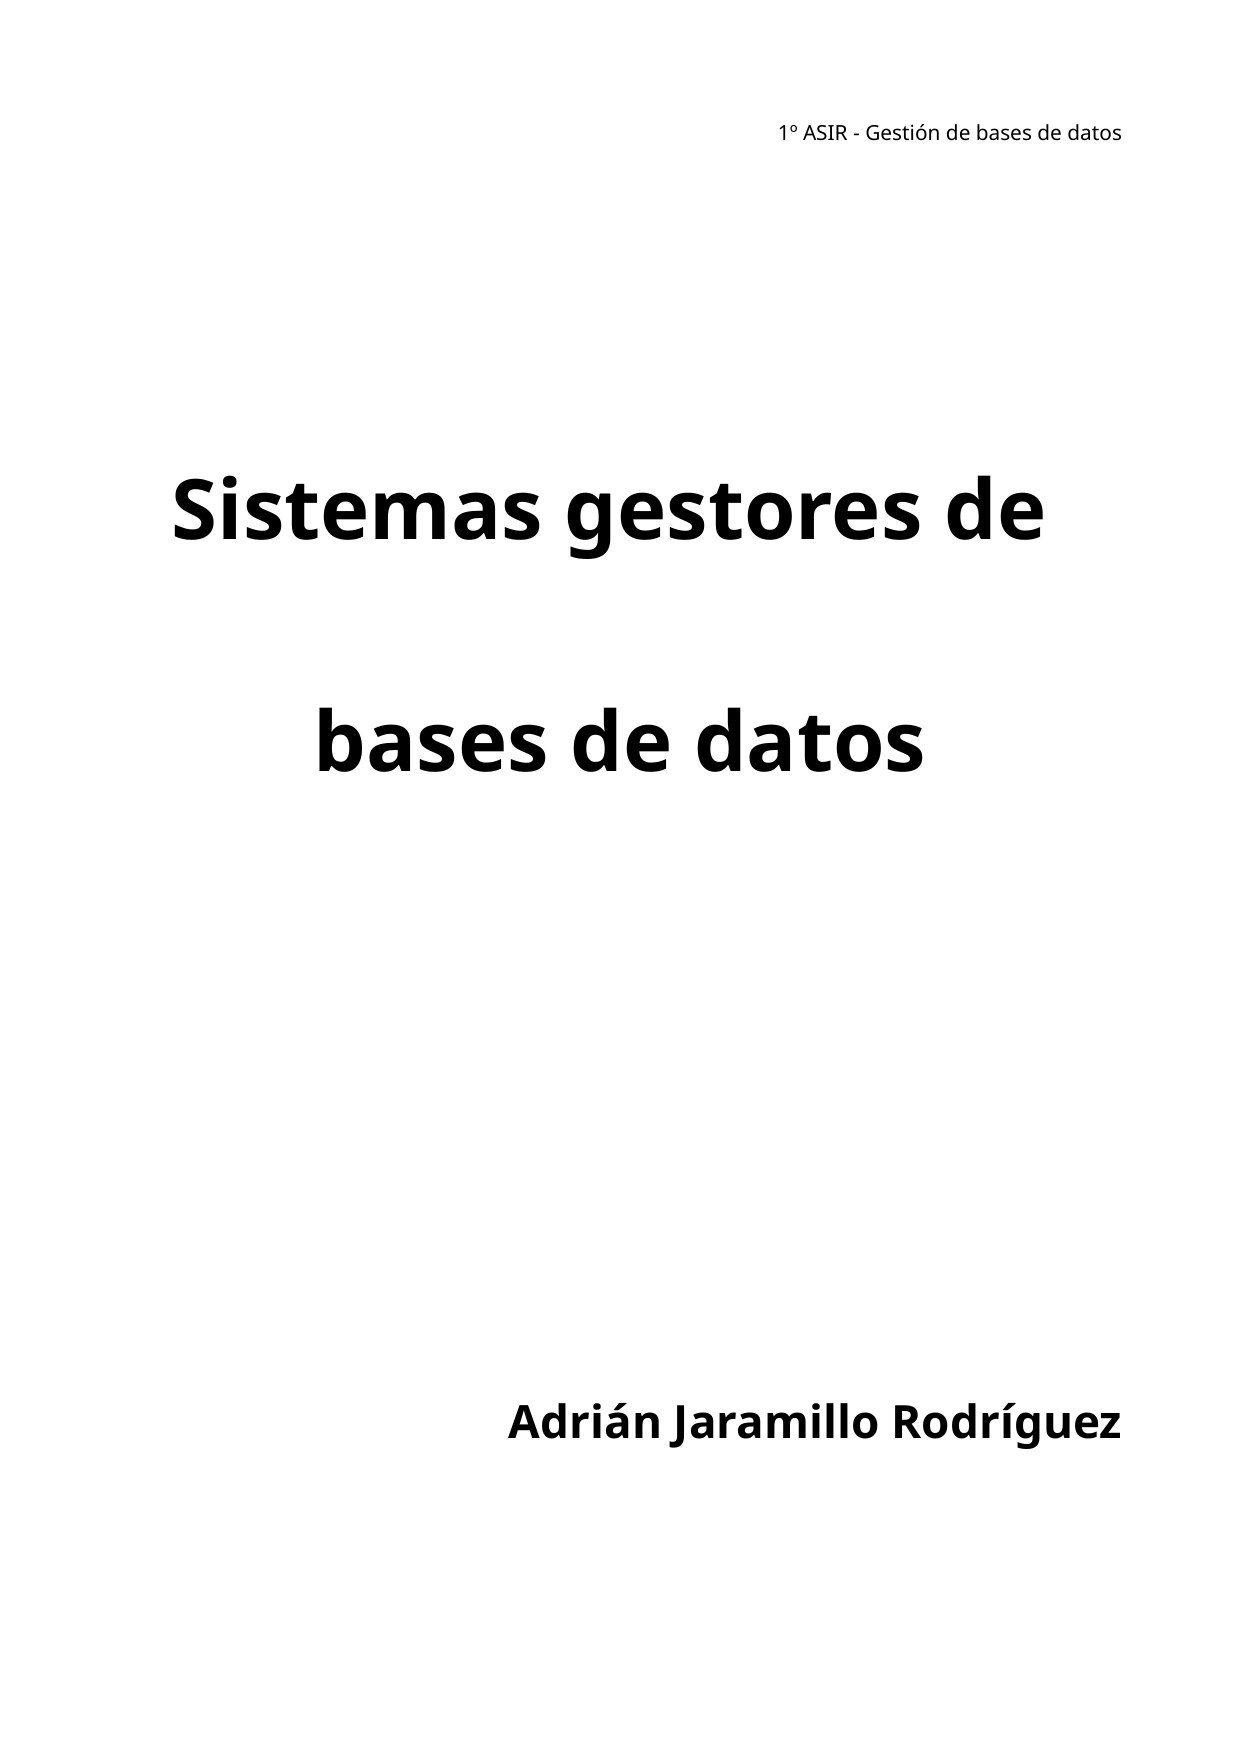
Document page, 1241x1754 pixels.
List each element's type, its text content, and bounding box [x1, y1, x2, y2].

subtitle bases de datos [118, 682, 1122, 796]
text Adrián Jaramillo Rodríguez [118, 1390, 1122, 1452]
subtitle Sistemas gestores de [118, 451, 1122, 564]
